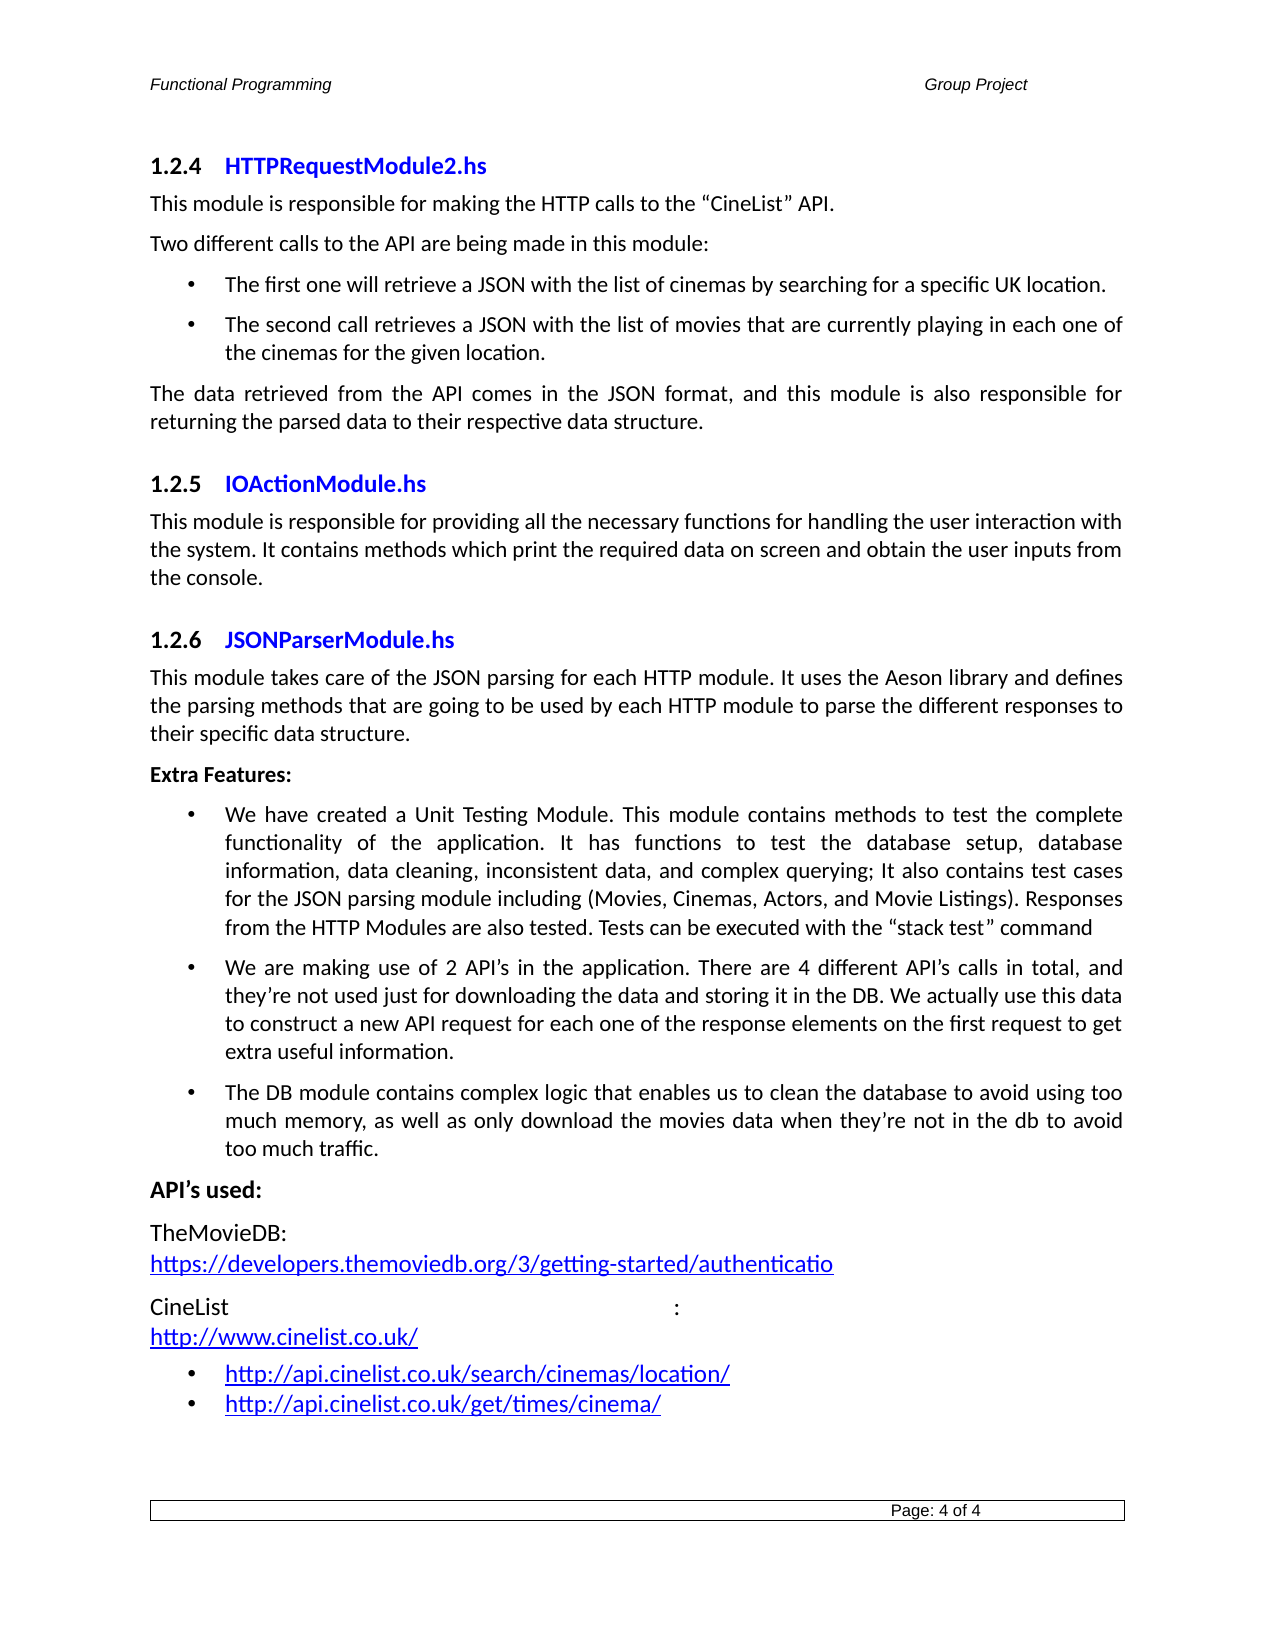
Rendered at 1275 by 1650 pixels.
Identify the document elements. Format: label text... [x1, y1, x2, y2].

text This module takes care of the JSON parsing for each HTTP module. It uses the Aeson library and defines the parsing methods that are going to be used by each HTTP module to parse the different responses to their specific data structure. [150, 663, 1125, 747]
list The DB module contains complex logic that enables us to clean the database to avoid using too much memory, as well as only download the movies data when they’re not in the db to avoid too much traffic. [187, 1078, 1125, 1162]
text The data retrieved from the API comes in the JSON format, and this module is also responsible for returning the parsed data to their respective data structure. [150, 379, 1125, 435]
list The second call retrieves a JSON with the list of movies that are currently playing in each one of the cinemas for the given location. [187, 310, 1125, 366]
text Extra Features: [150, 760, 1125, 788]
list We have created a Unit Testing Module. This module contains methods to test the complete functionality of the application. It has functions to test the database setup, database information, data cleaning, inconsistent data, and complex querying; It also contains test cases for the JSON parsing module including (Movies, Cinemas, Actors, and Movie Listings). Responses from the HTTP Modules are also tested. Tests can be executed with the “stack test” command [187, 801, 1125, 941]
list http://api.cinelist.co.uk/search/cinemas/location/ [187, 1358, 1125, 1389]
list We are making use of 2 API’s in the application. There are 4 different API’s calls in total, and they’re not used just for downloading the data and storing it in the DB. We actually use this data to construct a new API request for each one of the response elements on the first request to get extra useful information. [187, 953, 1125, 1065]
text TheMovieDB: https://developers.themoviedb.org/3/getting-started/authenticatio [150, 1217, 1125, 1278]
text Two different calls to the API are being made in this module: [150, 229, 1125, 257]
text API’s used: [150, 1174, 1125, 1205]
text This module is responsible for making the HTTP calls to the “CineList” API. [150, 189, 1125, 217]
text This module is responsible for providing all the necessary functions for handling the user interaction with the system. It contains methods which print the required data on screen and obtain the user inputs from the console. [150, 507, 1125, 591]
subtitle JSONParserModule.hs [150, 624, 1125, 655]
list http://api.cinelist.co.uk/get/times/cinema/ [187, 1389, 1125, 1419]
subtitle HTTPRequestModule2.hs [150, 150, 1125, 181]
subtitle IOActionModule.hs [150, 468, 1125, 499]
text CineList : http://www.cinelist.co.uk/ [150, 1291, 1125, 1352]
list The first one will retrieve a JSON with the list of cinemas by searching for a specific UK location. [187, 270, 1125, 298]
